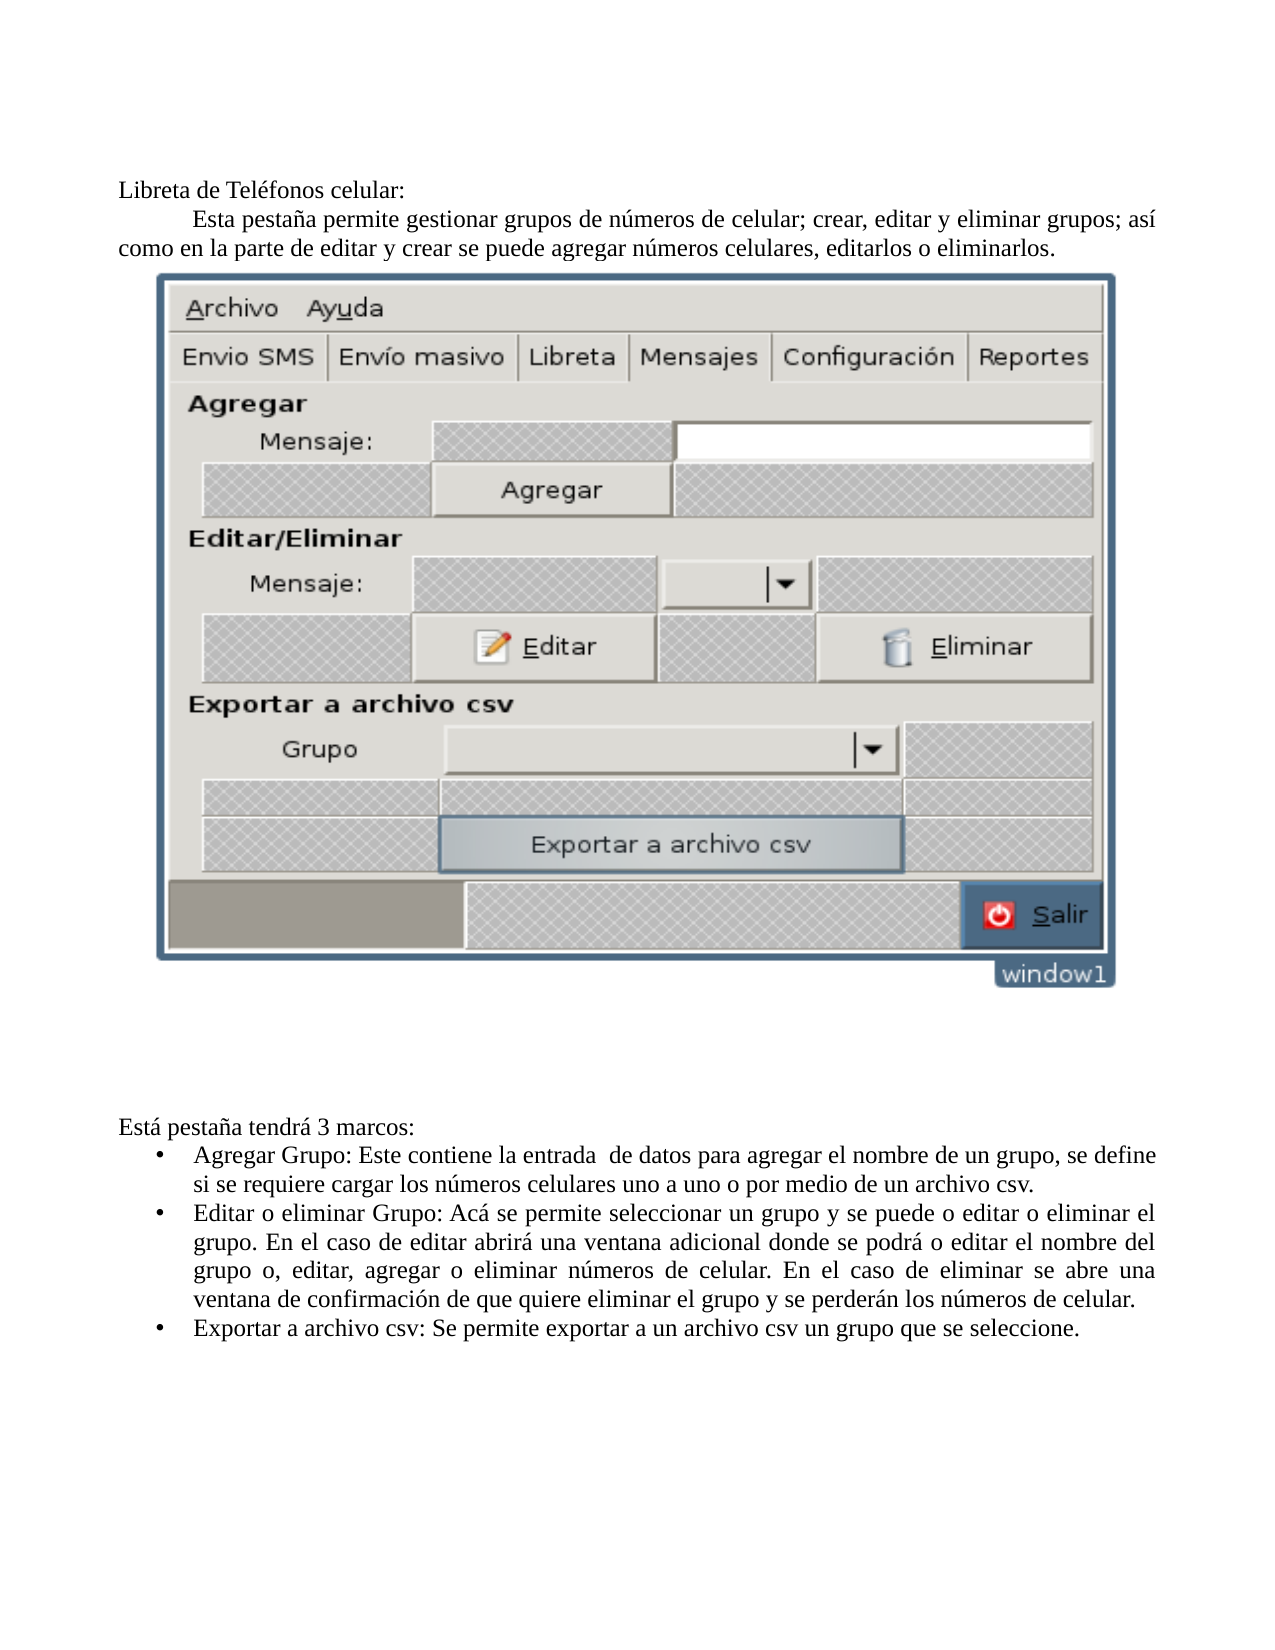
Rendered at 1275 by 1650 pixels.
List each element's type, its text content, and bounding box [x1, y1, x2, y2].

list Exportar a archivo csv: Se permite exportar a un archivo csv un grupo que se seleccione. [156, 1313, 1157, 1342]
text Esta pestaña permite gestionar grupos de números de celular; crear, editar y eliminar grupos; así como en la parte de editar y crear se puede agregar números celulares, editarlos o eliminarlos. [118, 204, 1157, 262]
text Libreta de Teléfonos celular: [118, 176, 1157, 204]
list Agregar Grupo: Este contiene la entrada de datos para agregar el nombre de un grupo, se define si se requiere cargar los números celulares uno a uno o por medio de un archivo csv. [156, 1141, 1157, 1198]
picture [147, 261, 1128, 997]
list Editar o eliminar Grupo: Acá se permite seleccionar un grupo y se puede o editar o eliminar el grupo. En el caso de editar abrirá una ventana adicional donde se podrá o editar el nombre del grupo o, editar, agregar o eliminar números de celular. En el caso de eliminar se abre una ventana de confirmación de que quiere eliminar el grupo y se perderán los números de celular. [156, 1198, 1157, 1313]
text Está pestaña tendrá 3 marcos: [118, 1112, 1157, 1141]
